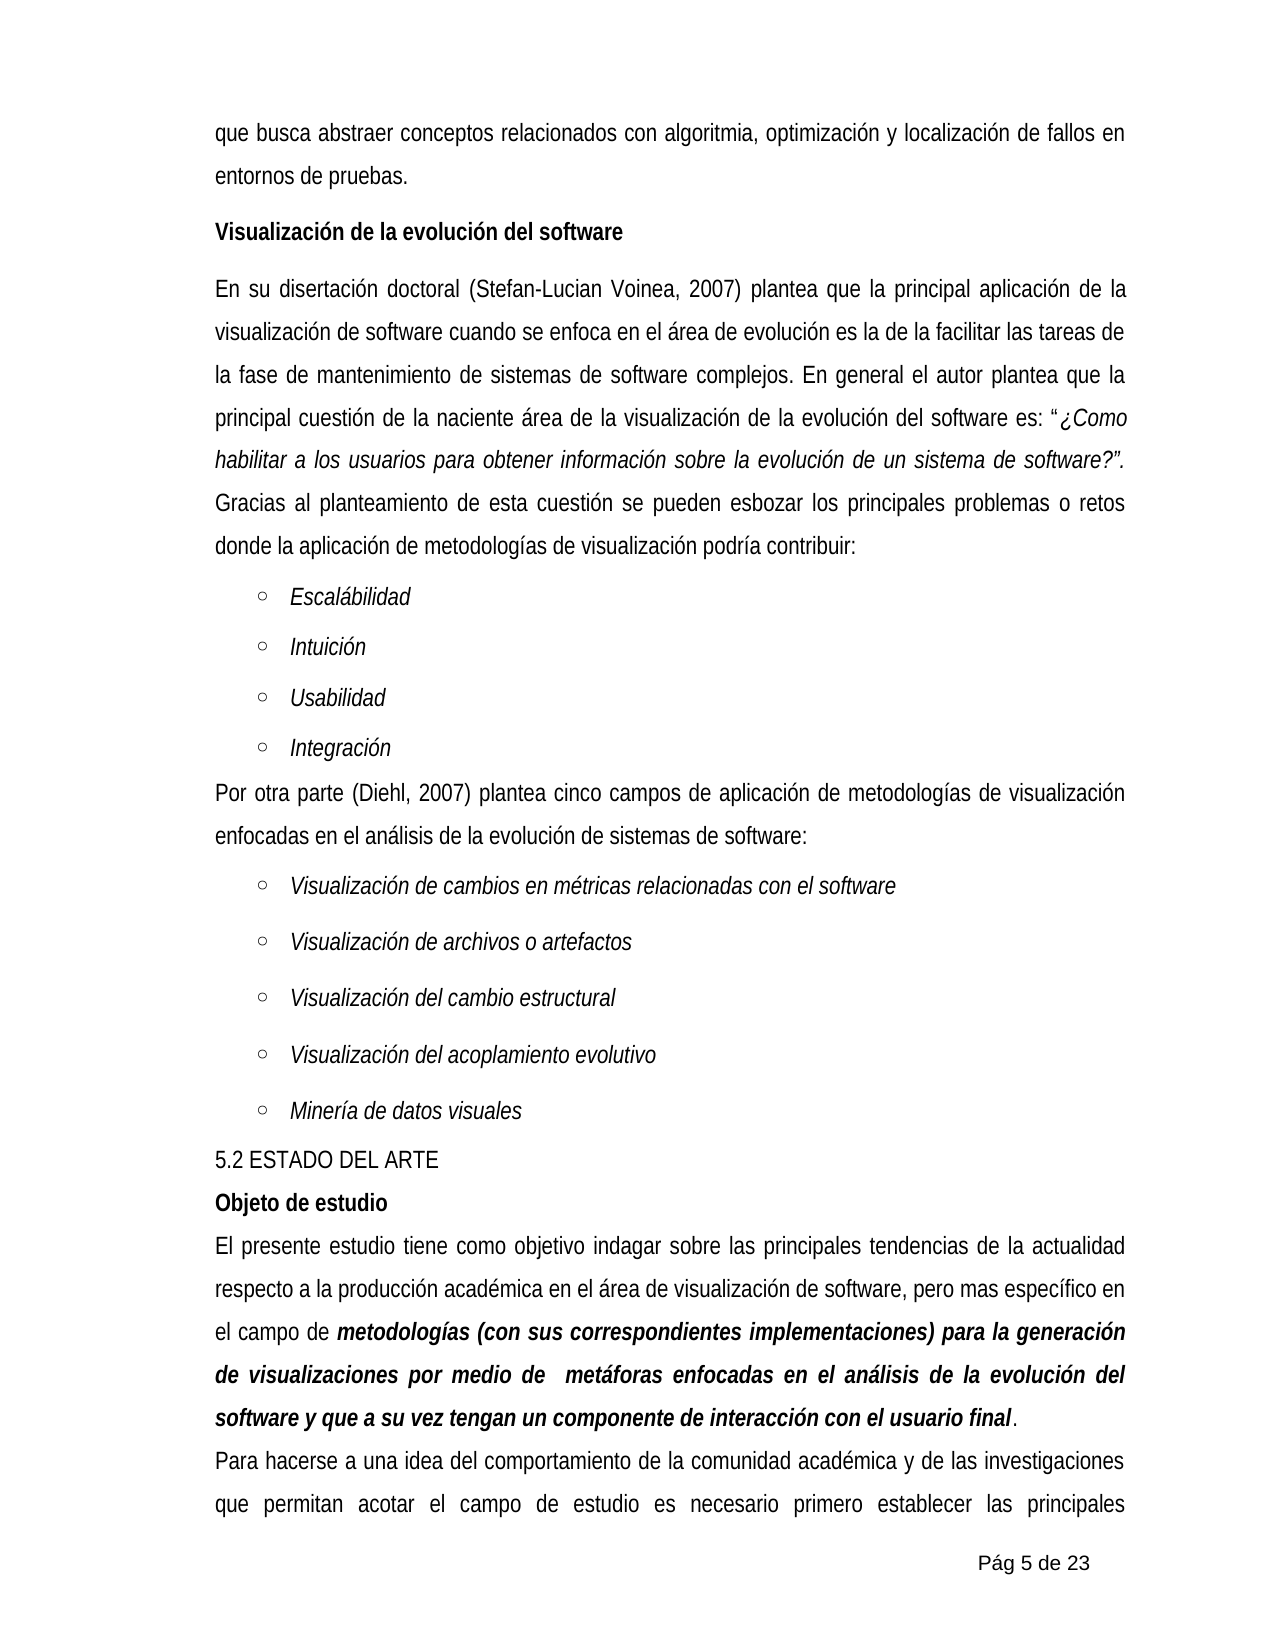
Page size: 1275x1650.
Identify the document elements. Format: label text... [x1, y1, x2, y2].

text Objeto de estudio [215, 1188, 1127, 1217]
subtitle Minería de datos visuales [252, 1096, 1127, 1125]
subtitle Por otra parte (Diehl, 2007) plantea cinco campos de aplicación de metodologías de visualización enfocadas en el análisis de la evolución de sistemas de software: [215, 778, 1127, 849]
subtitle Visualización del cambio estructural [252, 983, 1127, 1012]
subtitle Visualización de la evolución del software [215, 217, 1127, 246]
text Para hacerse a una idea del comportamiento de la comunidad académica y de las investigaciones que permitan acotar el campo de estudio es necesario primero establecer las principales [215, 1446, 1127, 1517]
text que busca abstraer conceptos relacionados con algoritmia, optimización y localización de fallos en entornos de pruebas. [215, 118, 1127, 190]
subtitle Integración [252, 733, 1127, 762]
subtitle Visualización de archivos o artefactos [252, 927, 1127, 956]
text 5.2 ESTADO DEL ARTE [215, 1145, 1127, 1174]
text El presente estudio tiene como objetivo indagar sobre las principales tendencias de la actualidad respecto a la producción académica en el área de visualización de software, pero mas específico en el campo de metodologías (con sus correspondientes implementaciones) para la generación de visualizaciones por medio de metáforas enfocadas en el análisis de la evolución del software y que a su vez tengan un componente de interacción con el usuario final. [215, 1231, 1127, 1431]
subtitle Usabilidad [252, 683, 1127, 712]
subtitle Visualización de cambios en métricas relacionadas con el software [252, 871, 1127, 899]
subtitle Visualización del acoplamiento evolutivo [252, 1040, 1127, 1069]
subtitle En su disertación doctoral (Stefan-Lucian Voinea, 2007) plantea que la principal aplicación de la visualización de software cuando se enfoca en el área de evolución es la de la facilitar las tareas de la fase de mantenimiento de sistemas de software complejos. En general el autor plantea que la principal cuestión de la naciente área de la visualización de la evolución del software es: “¿Como habilitar a los usuarios para obtener información sobre la evolución de un sistema de software?”. Gracias al planteamiento de esta cuestión se pueden esbozar los principales problemas o retos donde la aplicación de metodologías de visualización podría contribuir: [215, 274, 1127, 560]
subtitle Intuición [252, 632, 1127, 661]
subtitle Escalábilidad [252, 582, 1127, 611]
